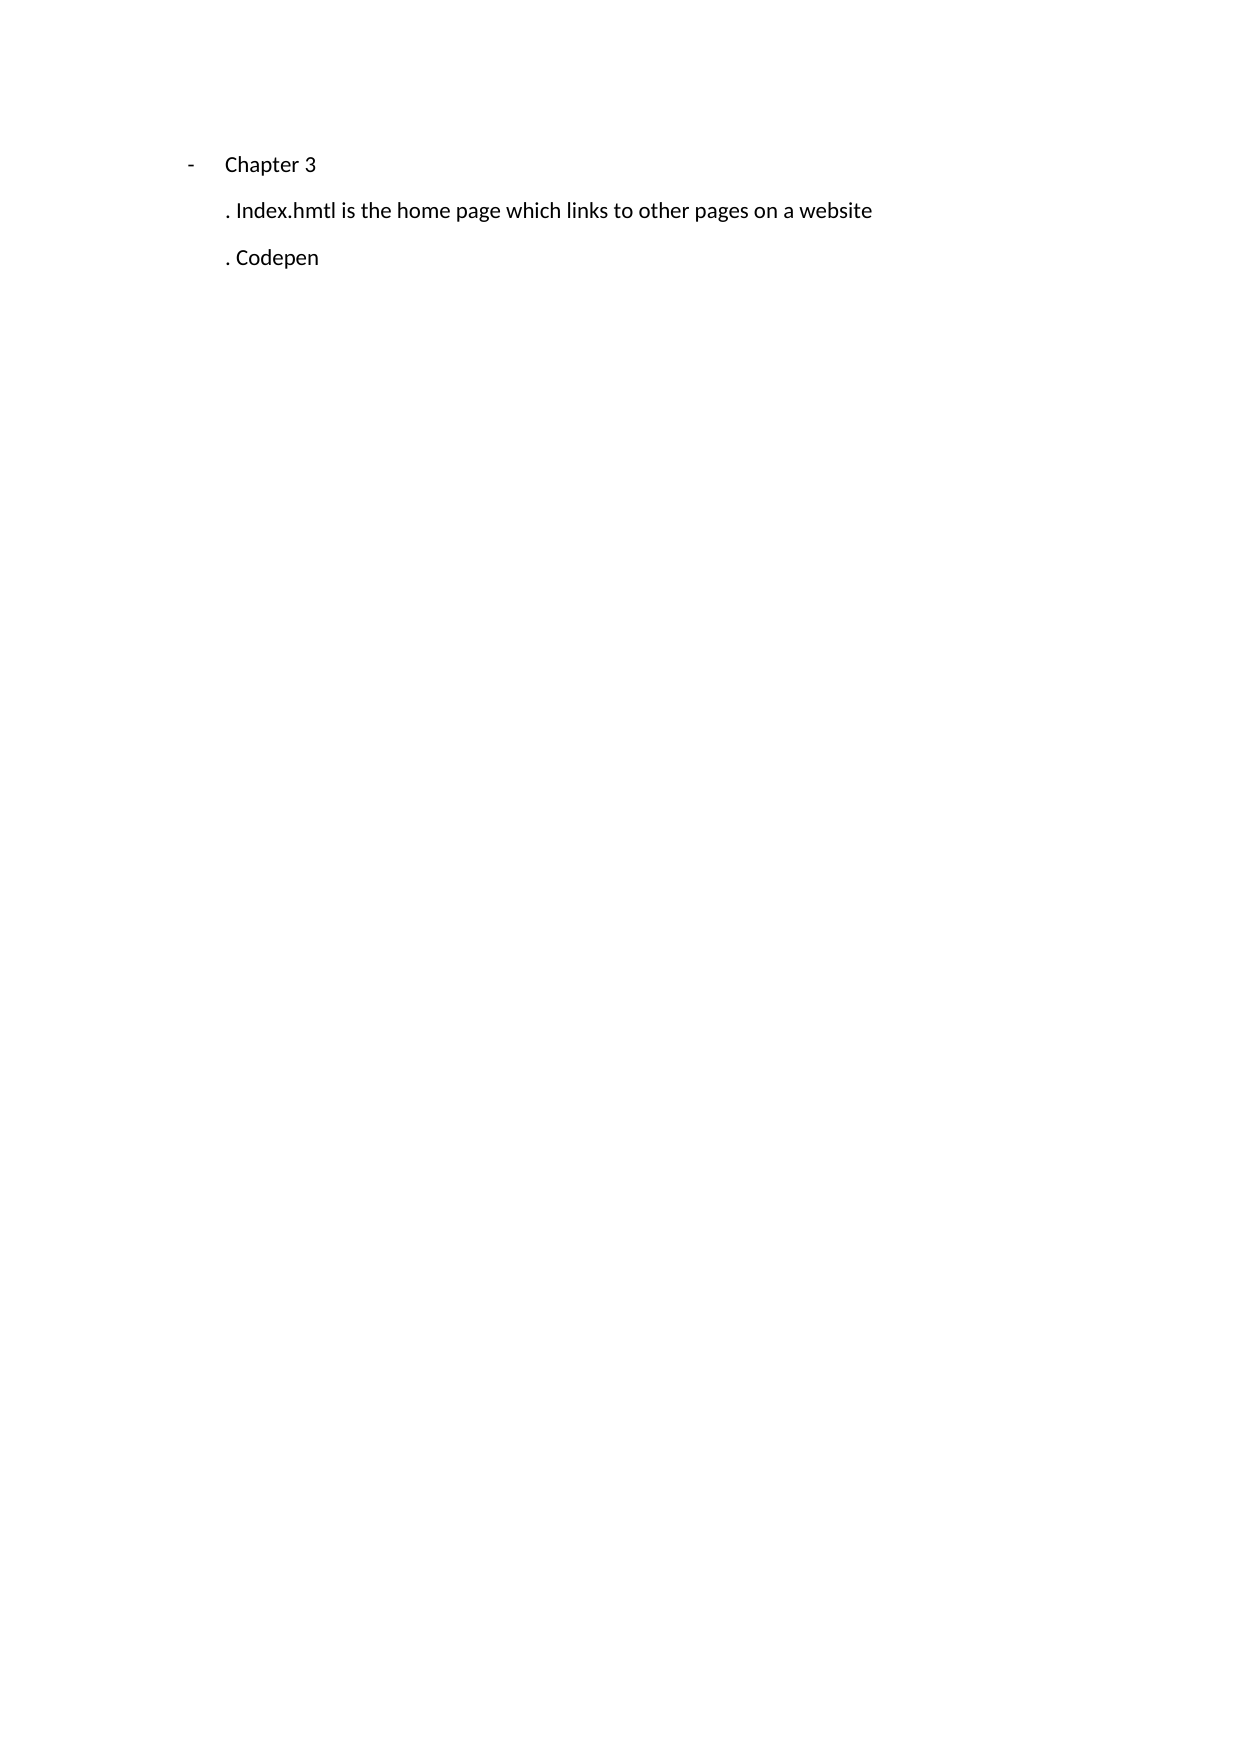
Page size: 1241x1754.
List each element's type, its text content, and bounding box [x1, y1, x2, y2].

list . Codepen [225, 243, 1090, 271]
list Chapter 3 [187, 150, 1090, 178]
list . Index.hmtl is the home page which links to other pages on a website [225, 197, 1090, 224]
